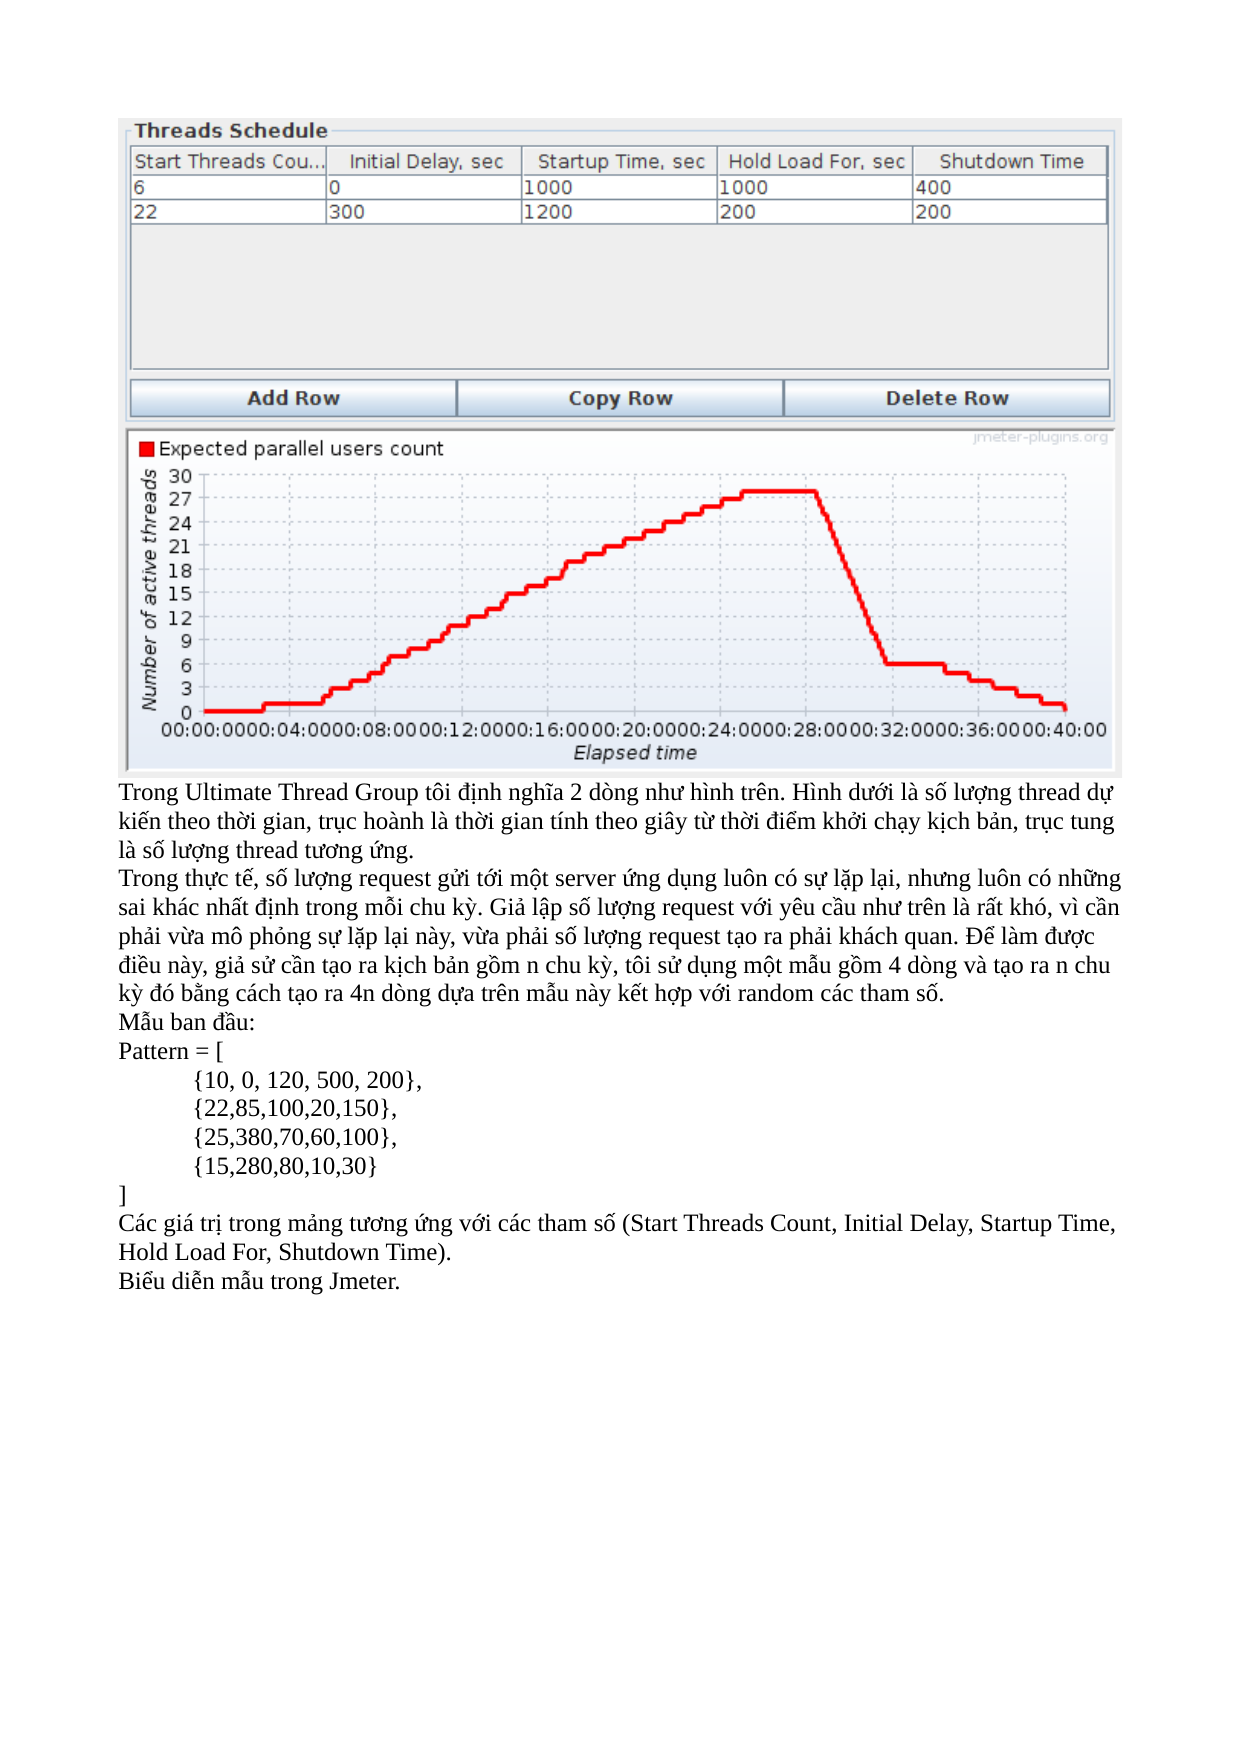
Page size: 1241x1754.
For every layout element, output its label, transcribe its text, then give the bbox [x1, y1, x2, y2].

text {15,280,80,10,30} [118, 1151, 1122, 1180]
text Biểu diễn mẫu trong Jmeter. [118, 1266, 1122, 1295]
text Pattern = [ [118, 1036, 1122, 1065]
text Mẫu ban đầu: [118, 1007, 1122, 1036]
text {10, 0, 120, 500, 200}, [118, 1065, 1122, 1093]
text {22,85,100,20,150}, [118, 1093, 1122, 1122]
text {25,380,70,60,100}, [118, 1122, 1122, 1151]
picture [118, 118, 1123, 778]
text Trong Ultimate Thread Group tôi định nghĩa 2 dòng như hình trên. Hình dưới là số lượng thread dự kiến theo thời gian, trục hoành là thời gian tính theo giây từ thời điểm khởi chạy kịch bản, trục tung là số lượng thread tương ứng. [118, 778, 1122, 863]
text Các giá trị trong mảng tương ứng với các tham số (Start Threads Count, Initial Delay, Startup Time, Hold Load For, Shutdown Time). [118, 1208, 1122, 1266]
text ] [118, 1180, 1122, 1208]
text Trong thực tế, số lượng request gửi tới một server ứng dụng luôn có sự lặp lại, nhưng luôn có những sai khác nhất định trong mỗi chu kỳ. Giả lập số lượng request với yêu cầu như trên là rất khó, vì cần phải vừa mô phỏng sự lặp lại này, vừa phải số lượng request tạo ra phải khách quan. Để làm được điều này, giả sử cần tạo ra kịch bản gồm n chu kỳ, tôi sử dụng một mẫu gồm 4 dòng và tạo ra n chu kỳ đó bằng cách tạo ra 4n dòng dựa trên mẫu này kết hợp với random các tham số. [118, 863, 1122, 1007]
